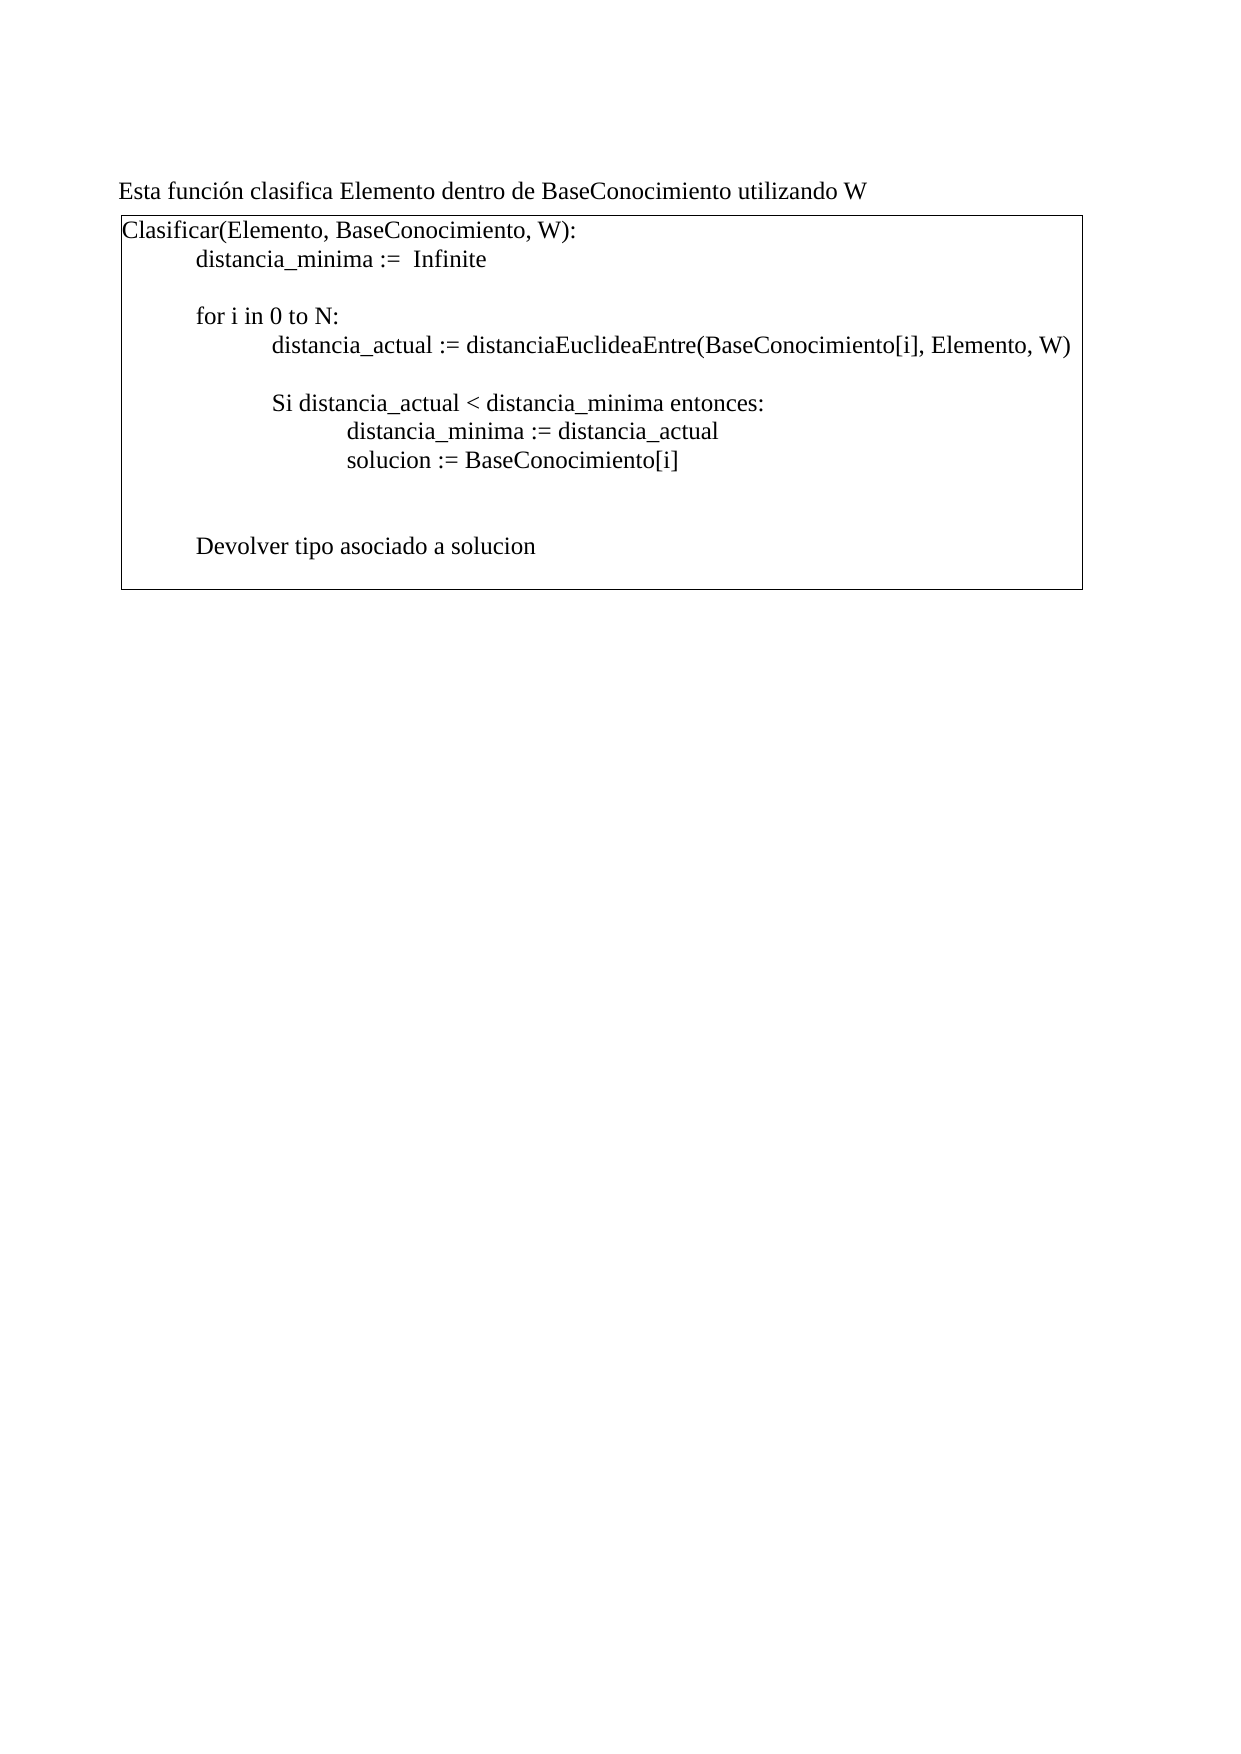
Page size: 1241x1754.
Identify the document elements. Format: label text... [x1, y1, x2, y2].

text Esta función clasifica Elemento dentro de BaseConocimiento utilizando W [118, 176, 1122, 205]
